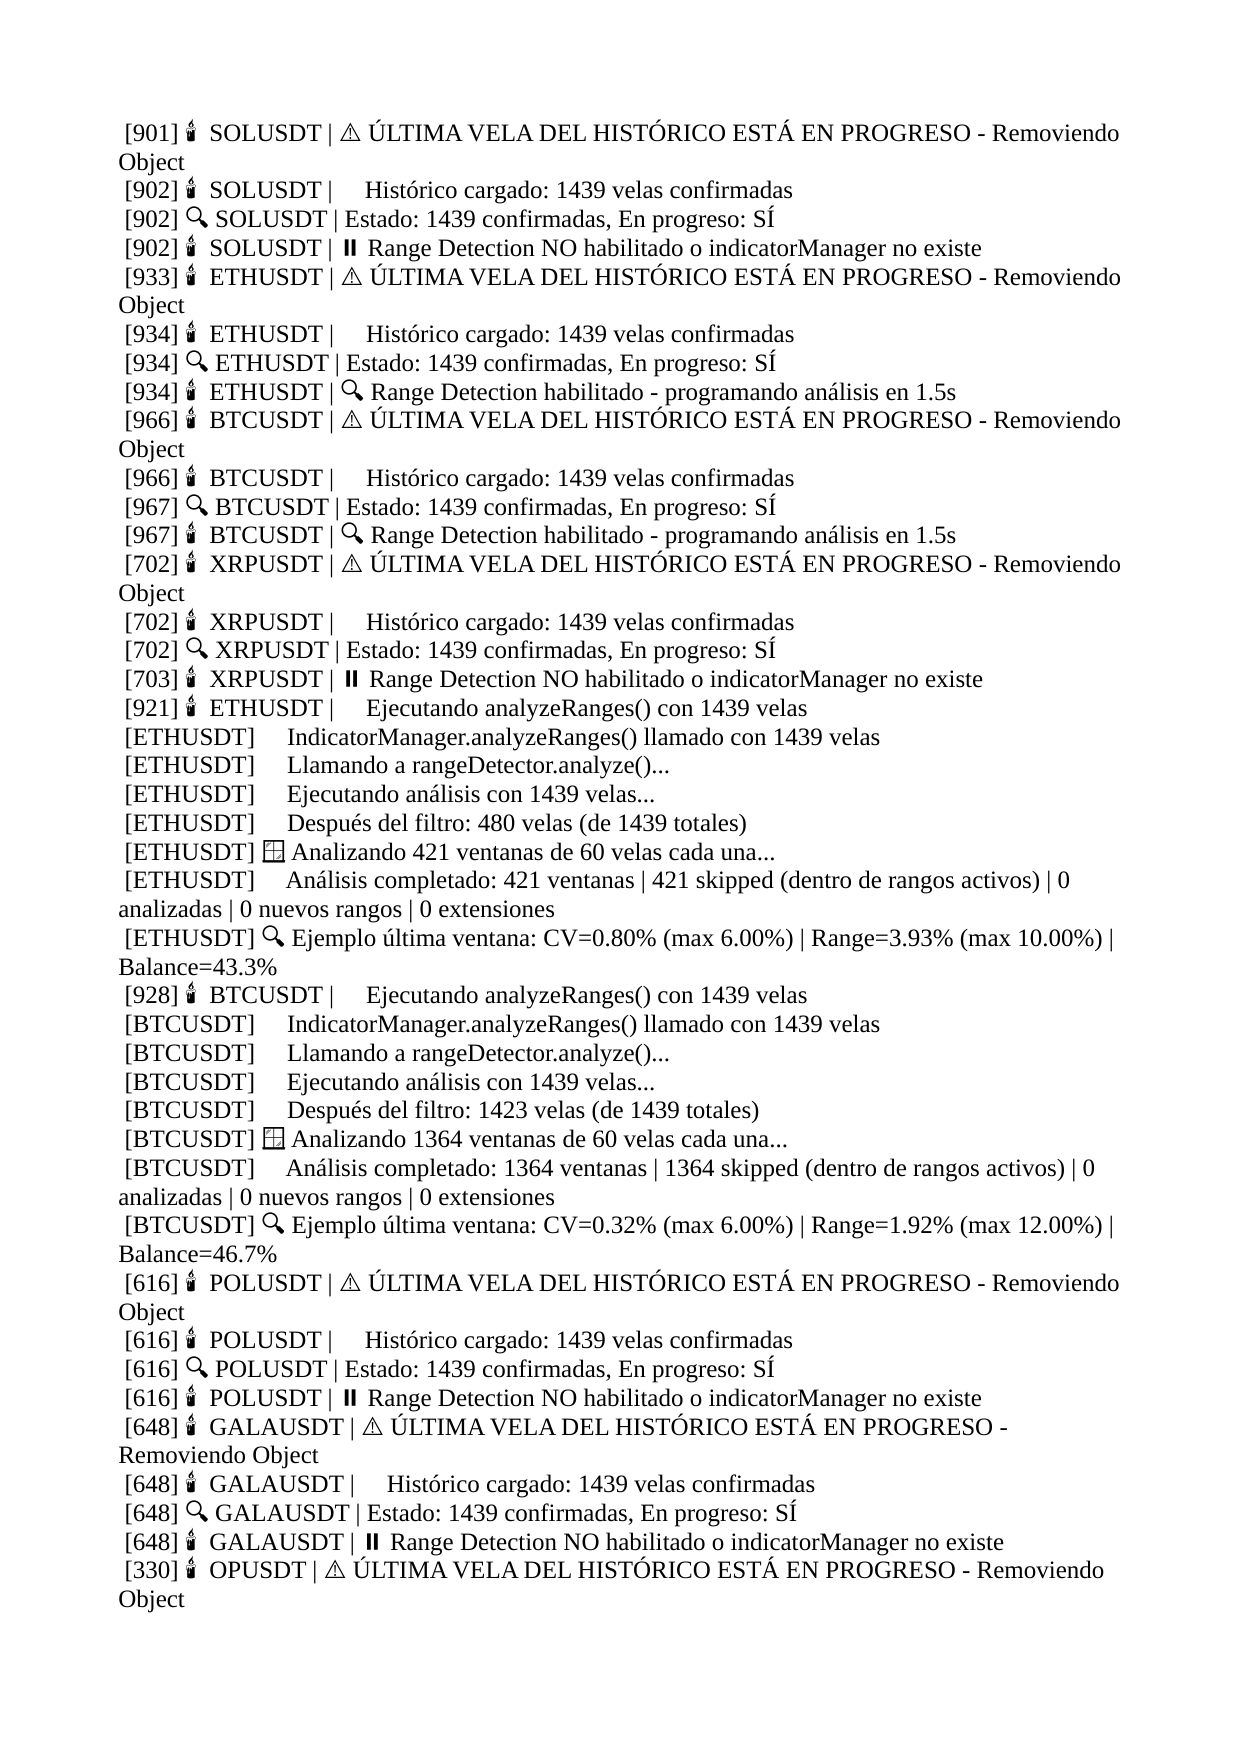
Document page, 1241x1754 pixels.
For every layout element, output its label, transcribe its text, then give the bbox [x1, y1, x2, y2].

text [702] 🔍 XRPUSDT | Estado: 1439 confirmadas, En progreso: SÍ [118, 636, 1122, 664]
text [933] 🕯️ ETHUSDT | ⚠️ ÚLTIMA VELA DEL HISTÓRICO ESTÁ EN PROGRESO - Removiendo Object [118, 262, 1122, 319]
text [703] 🕯️ XRPUSDT | ⏸️ Range Detection NO habilitado o indicatorManager no existe [118, 664, 1122, 693]
text [330] 🕯️ OPUSDT | ⚠️ ÚLTIMA VELA DEL HISTÓRICO ESTÁ EN PROGRESO - Removiendo Object [118, 1556, 1122, 1613]
text [BTCUSDT] 🎯 IndicatorManager.analyzeRanges() llamado con 1439 velas [118, 1009, 1122, 1038]
text [702] 🕯️ XRPUSDT | ⚠️ ÚLTIMA VELA DEL HISTÓRICO ESTÁ EN PROGRESO - Removiendo Object [118, 549, 1122, 607]
text [934] 🔍 ETHUSDT | Estado: 1439 confirmadas, En progreso: SÍ [118, 348, 1122, 377]
text [648] 🕯️ GALAUSDT | ⚠️ ÚLTIMA VELA DEL HISTÓRICO ESTÁ EN PROGRESO - Removiendo Object [118, 1412, 1122, 1469]
text [902] 🔍 SOLUSDT | Estado: 1439 confirmadas, En progreso: SÍ [118, 204, 1122, 233]
text [BTCUSDT] ✅ Análisis completado: 1364 ventanas | 1364 skipped (dentro de rangos activos) | 0 analizadas | 0 nuevos rangos | 0 extensiones [118, 1153, 1122, 1211]
text [966] 🕯️ BTCUSDT | ⚠️ ÚLTIMA VELA DEL HISTÓRICO ESTÁ EN PROGRESO - Removiendo Object [118, 406, 1122, 463]
text [934] 🕯️ ETHUSDT | ✅ Histórico cargado: 1439 velas confirmadas [118, 319, 1122, 348]
text [967] 🕯️ BTCUSDT | 🔍 Range Detection habilitado - programando análisis en 1.5s [118, 521, 1122, 549]
text [ETHUSDT] ✅ Análisis completado: 421 ventanas | 421 skipped (dentro de rangos activos) | 0 analizadas | 0 nuevos rangos | 0 extensiones [118, 866, 1122, 923]
text [648] 🕯️ GALAUSDT | ⏸️ Range Detection NO habilitado o indicatorManager no existe [118, 1527, 1122, 1556]
text [ETHUSDT] 📅 Después del filtro: 480 velas (de 1439 totales) [118, 808, 1122, 837]
text [BTCUSDT] ✅ Llamando a rangeDetector.analyze()... [118, 1038, 1122, 1067]
text [967] 🔍 BTCUSDT | Estado: 1439 confirmadas, En progreso: SÍ [118, 492, 1122, 521]
text [ETHUSDT] ✅ Llamando a rangeDetector.analyze()... [118, 751, 1122, 779]
text [BTCUSDT] 📅 Después del filtro: 1423 velas (de 1439 totales) [118, 1096, 1122, 1124]
text [BTCUSDT] 🔍 Ejemplo última ventana: CV=0.32% (max 6.00%) | Range=1.92% (max 12.00%) | Balance=46.7% [118, 1211, 1122, 1268]
text [ETHUSDT] 🔄 Ejecutando análisis con 1439 velas... [118, 779, 1122, 808]
text [902] 🕯️ SOLUSDT | ✅ Histórico cargado: 1439 velas confirmadas [118, 176, 1122, 204]
text [921] 🕯️ ETHUSDT | 🚀 Ejecutando analyzeRanges() con 1439 velas [118, 693, 1122, 722]
text [648] 🕯️ GALAUSDT | ✅ Histórico cargado: 1439 velas confirmadas [118, 1469, 1122, 1498]
text [901] 🕯️ SOLUSDT | ⚠️ ÚLTIMA VELA DEL HISTÓRICO ESTÁ EN PROGRESO - Removiendo Object [118, 118, 1122, 176]
text [616] 🕯️ POLUSDT | ✅ Histórico cargado: 1439 velas confirmadas [118, 1326, 1122, 1354]
text [ETHUSDT] 🔍 Ejemplo última ventana: CV=0.80% (max 6.00%) | Range=3.93% (max 10.00%) | Balance=43.3% [118, 923, 1122, 981]
text [616] 🔍 POLUSDT | Estado: 1439 confirmadas, En progreso: SÍ [118, 1354, 1122, 1383]
text [616] 🕯️ POLUSDT | ⏸️ Range Detection NO habilitado o indicatorManager no existe [118, 1383, 1122, 1412]
text [966] 🕯️ BTCUSDT | ✅ Histórico cargado: 1439 velas confirmadas [118, 463, 1122, 492]
text [648] 🔍 GALAUSDT | Estado: 1439 confirmadas, En progreso: SÍ [118, 1498, 1122, 1527]
text [702] 🕯️ XRPUSDT | ✅ Histórico cargado: 1439 velas confirmadas [118, 607, 1122, 636]
text [616] 🕯️ POLUSDT | ⚠️ ÚLTIMA VELA DEL HISTÓRICO ESTÁ EN PROGRESO - Removiendo Object [118, 1268, 1122, 1326]
text [BTCUSDT] 🪟 Analizando 1364 ventanas de 60 velas cada una... [118, 1124, 1122, 1153]
text [ETHUSDT] 🪟 Analizando 421 ventanas de 60 velas cada una... [118, 837, 1122, 866]
text [928] 🕯️ BTCUSDT | 🚀 Ejecutando analyzeRanges() con 1439 velas [118, 981, 1122, 1009]
text [902] 🕯️ SOLUSDT | ⏸️ Range Detection NO habilitado o indicatorManager no existe [118, 233, 1122, 262]
text [BTCUSDT] 🔄 Ejecutando análisis con 1439 velas... [118, 1067, 1122, 1096]
text [934] 🕯️ ETHUSDT | 🔍 Range Detection habilitado - programando análisis en 1.5s [118, 377, 1122, 406]
text [ETHUSDT] 🎯 IndicatorManager.analyzeRanges() llamado con 1439 velas [118, 722, 1122, 751]
